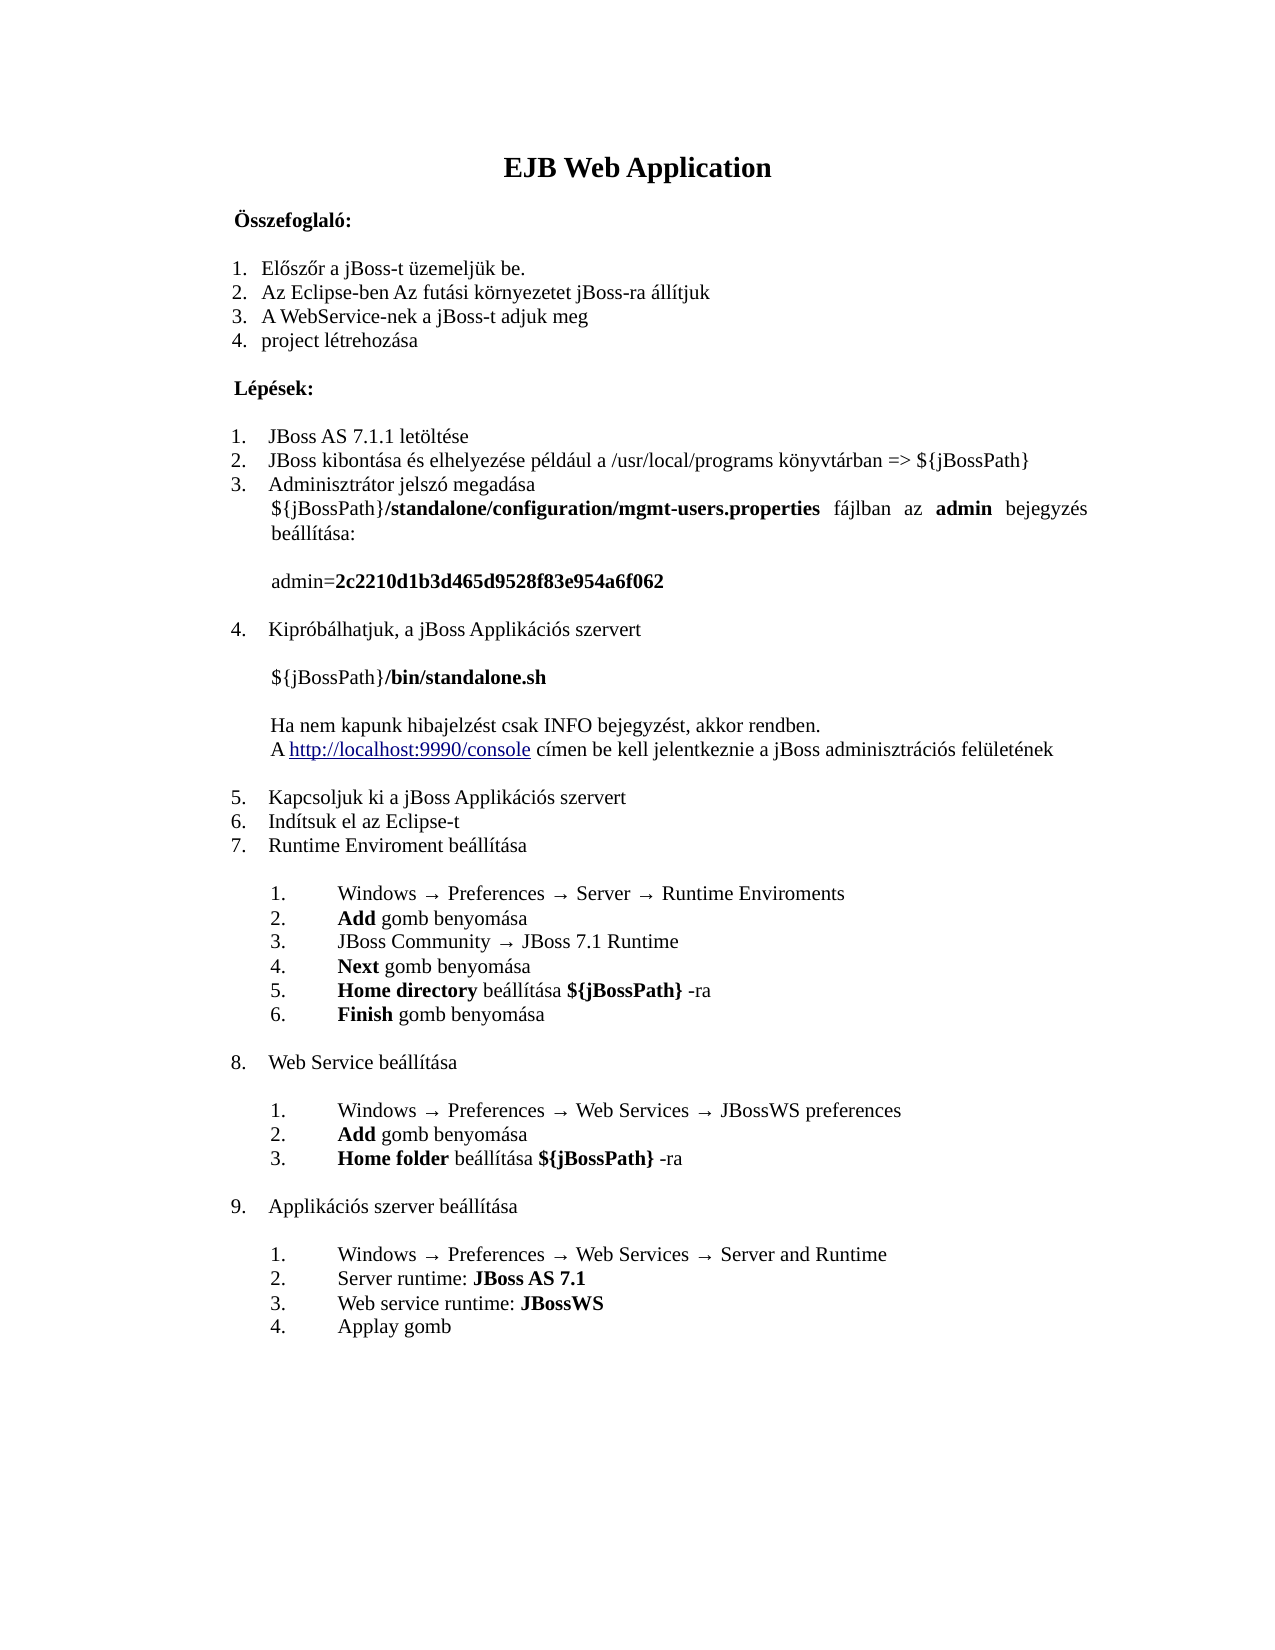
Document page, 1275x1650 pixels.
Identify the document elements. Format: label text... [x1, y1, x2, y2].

list Web Service beállítása [231, 1050, 1087, 1074]
text Összefoglaló: [234, 208, 1087, 232]
text Ha nem kapunk hibajelzést csak INFO bejegyzést, akkor rendben. [270, 713, 1087, 737]
text 1. Windows → Preferences → Web Services → JBossWS preferences [270, 1098, 1087, 1122]
text A http://localhost:9990/console címen be kell jelentkeznie a jBoss adminisztrációs felületének [270, 737, 1087, 761]
text ${jBossPath}/bin/standalone.sh [271, 665, 1087, 689]
text 3. JBoss Community → JBoss 7.1 Runtime [270, 929, 1087, 953]
list Az Eclipse-ben Az futási környezetet jBoss-ra állítjuk [232, 280, 1087, 304]
text 2. Add gomb benyomása [270, 1122, 1087, 1146]
list Adminisztrátor jelszó megadása [231, 472, 1087, 496]
text 3. Home folder beállítása ${jBossPath} -ra [270, 1146, 1087, 1170]
text 4. Applay gomb [270, 1314, 1087, 1338]
text 1. Windows → Preferences → Web Services → Server and Runtime [270, 1242, 1087, 1266]
text 6. Finish gomb benyomása [270, 1002, 1087, 1026]
list JBoss kibontása és elhelyezése például a /usr/local/programs könyvtárban => ${jBossPath} [231, 448, 1087, 472]
text 3. Web service runtime: JBossWS [270, 1290, 1087, 1314]
text admin=2c2210d1b3d465d9528f83e954a6f062 [271, 568, 1087, 593]
text 2. Server runtime: JBoss AS 7.1 [270, 1266, 1087, 1290]
list Előszőr a jBoss-t üzemeljük be. [232, 256, 1087, 280]
list project létrehozása [232, 328, 1087, 352]
text 5. Home directory beállítása ${jBossPath} -ra [270, 978, 1087, 1002]
text 1. Windows → Preferences → Server → Runtime Enviroments [270, 881, 1087, 905]
list Kapcsoljuk ki a jBoss Applikációs szervert [231, 785, 1087, 809]
list Applikációs szerver beállítása [231, 1194, 1087, 1218]
text 4. Next gomb benyomása [270, 953, 1087, 978]
text ${jBossPath}/standalone/configuration/mgmt-users.properties fájlban az admin bejegyzés beállítása: [271, 496, 1087, 544]
text EJB Web Application [187, 150, 1087, 183]
list Indítsuk el az Eclipse-t [231, 809, 1087, 833]
list A WebService-nek a jBoss-t adjuk meg [232, 304, 1087, 328]
list Kipróbálhatjuk, a jBoss Applikációs szervert [231, 617, 1087, 641]
list JBoss AS 7.1.1 letöltése [231, 424, 1087, 448]
text Lépések: [234, 376, 1087, 400]
list Runtime Enviroment beállítása [231, 833, 1087, 857]
text 2. Add gomb benyomása [270, 905, 1087, 929]
